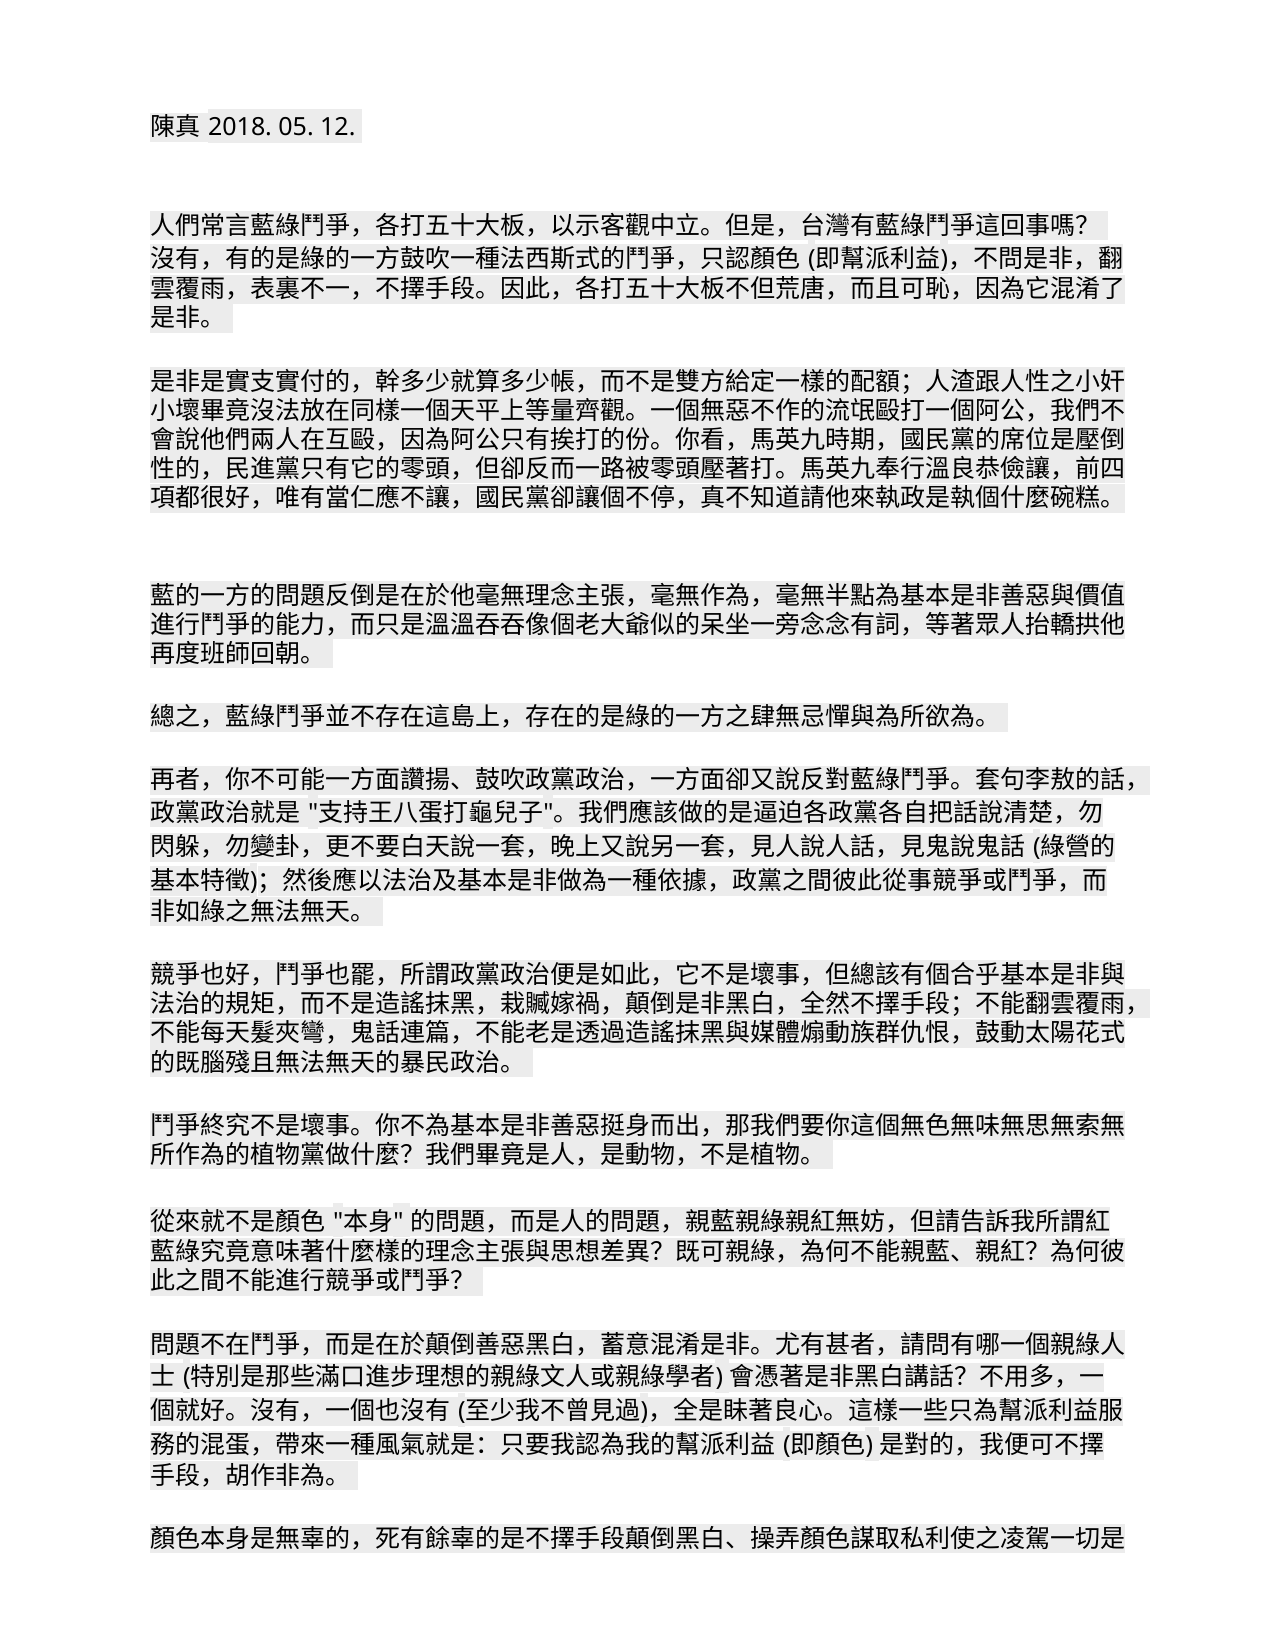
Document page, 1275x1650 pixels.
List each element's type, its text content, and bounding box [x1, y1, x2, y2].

text 充滿顏色的 "無色覺醒運動" (二) 陳真 2018. 05. 12. 人們常言藍綠鬥爭，各打五十大板，以示客觀中立。但是，台灣有藍綠鬥爭這回事嗎？ 沒有，有的是綠的一方鼓吹一種法西斯式的鬥爭，只認顏色 (即幫派利益)，不問是非，翻雲覆雨，表裏不一，不擇手段。因此，各打五十大板不但荒唐，而且可恥，因為它混淆了是非。 是非是實支實付的，幹多少就算多少帳，而不是雙方給定一樣的配額；人渣跟人性之小奸小壞畢竟沒法放在同樣一個天平上等量齊觀。一個無惡不作的流氓毆打一個阿公，我們不會說他們兩人在互毆，因為阿公只有挨打的份。你看，馬英九時期，國民黨的席位是壓倒性的，民進黨只有它的零頭，但卻反而一路被零頭壓著打。馬英九奉行溫良恭儉讓，前四項都很好，唯有當仁應不讓，國民黨卻讓個不停，真不知道請他來執政是執個什麼碗糕。 藍的一方的問題反倒是在於他毫無理念主張，毫無作為，毫無半點為基本是非善惡與價值進行鬥爭的能力，而只是溫溫吞吞像個老大爺似的呆坐一旁念念有詞，等著眾人抬轎拱他再度班師回朝。 總之，藍綠鬥爭並不存在這島上，存在的是綠的一方之肆無忌憚與為所欲為。 再者，你不可能一方面讚揚、鼓吹政黨政治，一方面卻又說反對藍綠鬥爭。套句李敖的話，政黨政治就是 "支持王八蛋打龜兒子"。我們應該做的是逼迫各政黨各自把話說清楚，勿閃躲，勿變卦，更不要白天說一套，晚上又說另一套，見人說人話，見鬼說鬼話 (綠營的基本特徵)；然後應以法治及基本是非做為一種依據，政黨之間彼此從事競爭或鬥爭，而非如綠之無法無天。 競爭也好，鬥爭也罷，所謂政黨政治便是如此，它不是壞事，但總該有個合乎基本是非與法治的規矩，而不是造謠抹黑，栽贓嫁禍，顛倒是非黑白，全然不擇手段；不能翻雲覆雨，不能每天髮夾彎，鬼話連篇，不能老是透過造謠抹黑與媒體煽動族群仇恨，鼓動太陽花式的既腦殘且無法無天的暴民政治。 鬥爭終究不是壞事。你不為基本是非善惡挺身而出，那我們要你這個無色無味無思無索無所作為的植物黨做什麼？我們畢竟是人，是動物，不是植物。 從來就不是顏色 "本身" 的問題，而是人的問題，親藍親綠親紅無妨，但請告訴我所謂紅藍綠究竟意味著什麼樣的理念主張與思想差異？既可親綠，為何不能親藍、親紅？為何彼此之間不能進行競爭或鬥爭？ 問題不在鬥爭，而是在於顛倒善惡黑白，蓄意混淆是非。尤有甚者，請問有哪一個親綠人士 (特別是那些滿口進步理想的親綠文人或親綠學者) 會憑著是非黑白講話？不用多，一個就好。沒有，一個也沒有 (至少我不曾見過)，全是眛著良心。這樣一些只為幫派利益服務的混蛋，帶來一種風氣就是：只要我認為我的幫派利益 (即顏色) 是對的，我便可不擇手段，胡作非為。 顏色本身是無辜的，死有餘辜的是不擇手段顛倒黑白、操弄顏色謀取私利使之凌駕一切是非善惡者。面對這問題的解藥處方並不是追求莫名其妙、事實上也不可能存在的無色狀態，那無非就像把頭痛病人的頭砍掉來治療頭痛一樣荒唐。 [150, 75, 1125, 1553]
